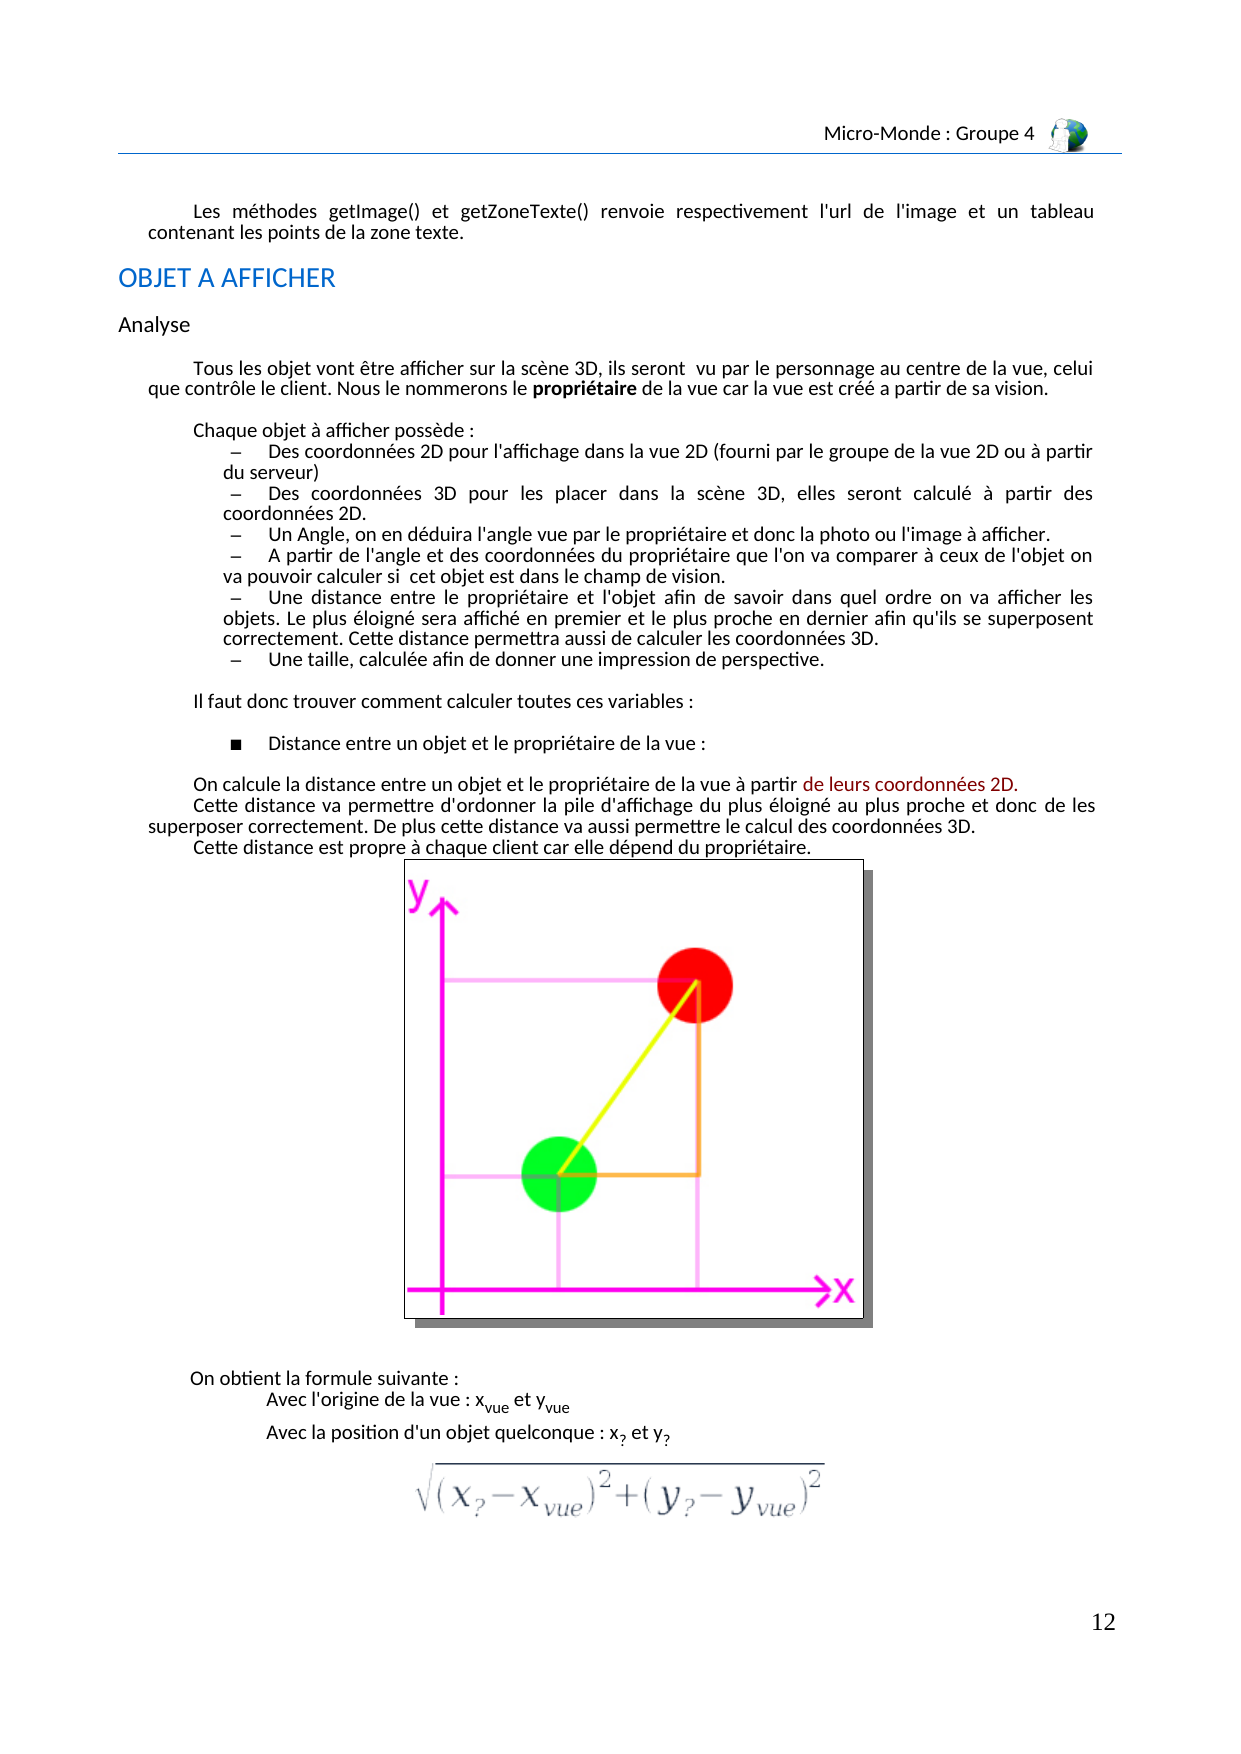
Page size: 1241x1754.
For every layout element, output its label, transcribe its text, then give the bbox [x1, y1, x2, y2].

list A partir de l'angle et des coordonnées du propriétaire que l'on va comparer à ceux de l'objet on va pouvoir calculer si cet objet est dans le champ de vision. [185, 547, 1095, 588]
picture [415, 1463, 825, 1518]
text Les méthodes getImage() et getZoneTexte() renvoie respectivement l'url de l'image et un tableau contenant les points de la zone texte. [148, 203, 1095, 245]
list Une taille, calculée afin de donner une impression de perspective. [185, 651, 1095, 672]
text Analyse [118, 316, 1122, 338]
list Des coordonnées 2D pour l'affichage dans la vue 2D (fourni par le groupe de la vue 2D ou à partir du serveur) [185, 443, 1095, 484]
text Cette distance va permettre d'ordonner la pile d'affichage du plus éloigné au plus proche et donc de les superposer correctement. De plus cette distance va aussi permettre le calcul des coordonnées 3D. [148, 797, 1095, 838]
picture [1047, 118, 1091, 153]
text Cette distance est propre à chaque client car elle dépend du propriétaire. [148, 838, 1095, 859]
text Tous les objet vont être afficher sur la scène 3D, ils seront vu par le personnage au centre de la vue, celui que contrôle le client. Nous le nommerons le propriétaire de la vue car la vue est créé a partir de sa vision. [148, 359, 1095, 401]
text Il faut donc trouver comment calculer toutes ces variables : [148, 693, 1095, 713]
text On obtient la formule suivante : Avec l'origine de la vue : xvue et yvue Avec la position d'un objet quelconque : x? et y? [148, 1370, 1122, 1451]
text OBJET A AFFICHER [118, 266, 1095, 295]
text On calcule la distance entre un objet et le propriétaire de la vue à partir de leurs coordonnées 2D. [148, 776, 1095, 797]
list Une distance entre le propriétaire et l'objet afin de savoir dans quel ordre on va afficher les objets. Le plus éloigné sera affiché en premier et le plus proche en dernier afin qu'ils se superposent correctement. Cette distance permettra aussi de calculer les coordonnées 3D. [185, 588, 1095, 651]
list Un Angle, on en déduira l'angle vue par le propriétaire et donc la photo ou l'image à afficher. [185, 526, 1095, 547]
picture [407, 862, 860, 1315]
list Distance entre un objet et le propriétaire de la vue : [185, 734, 1095, 755]
list Des coordonnées 3D pour les placer dans la scène 3D, elles seront calculé à partir des coordonnées 2D. [185, 484, 1095, 526]
text Chaque objet à afficher possède : [148, 422, 1095, 443]
